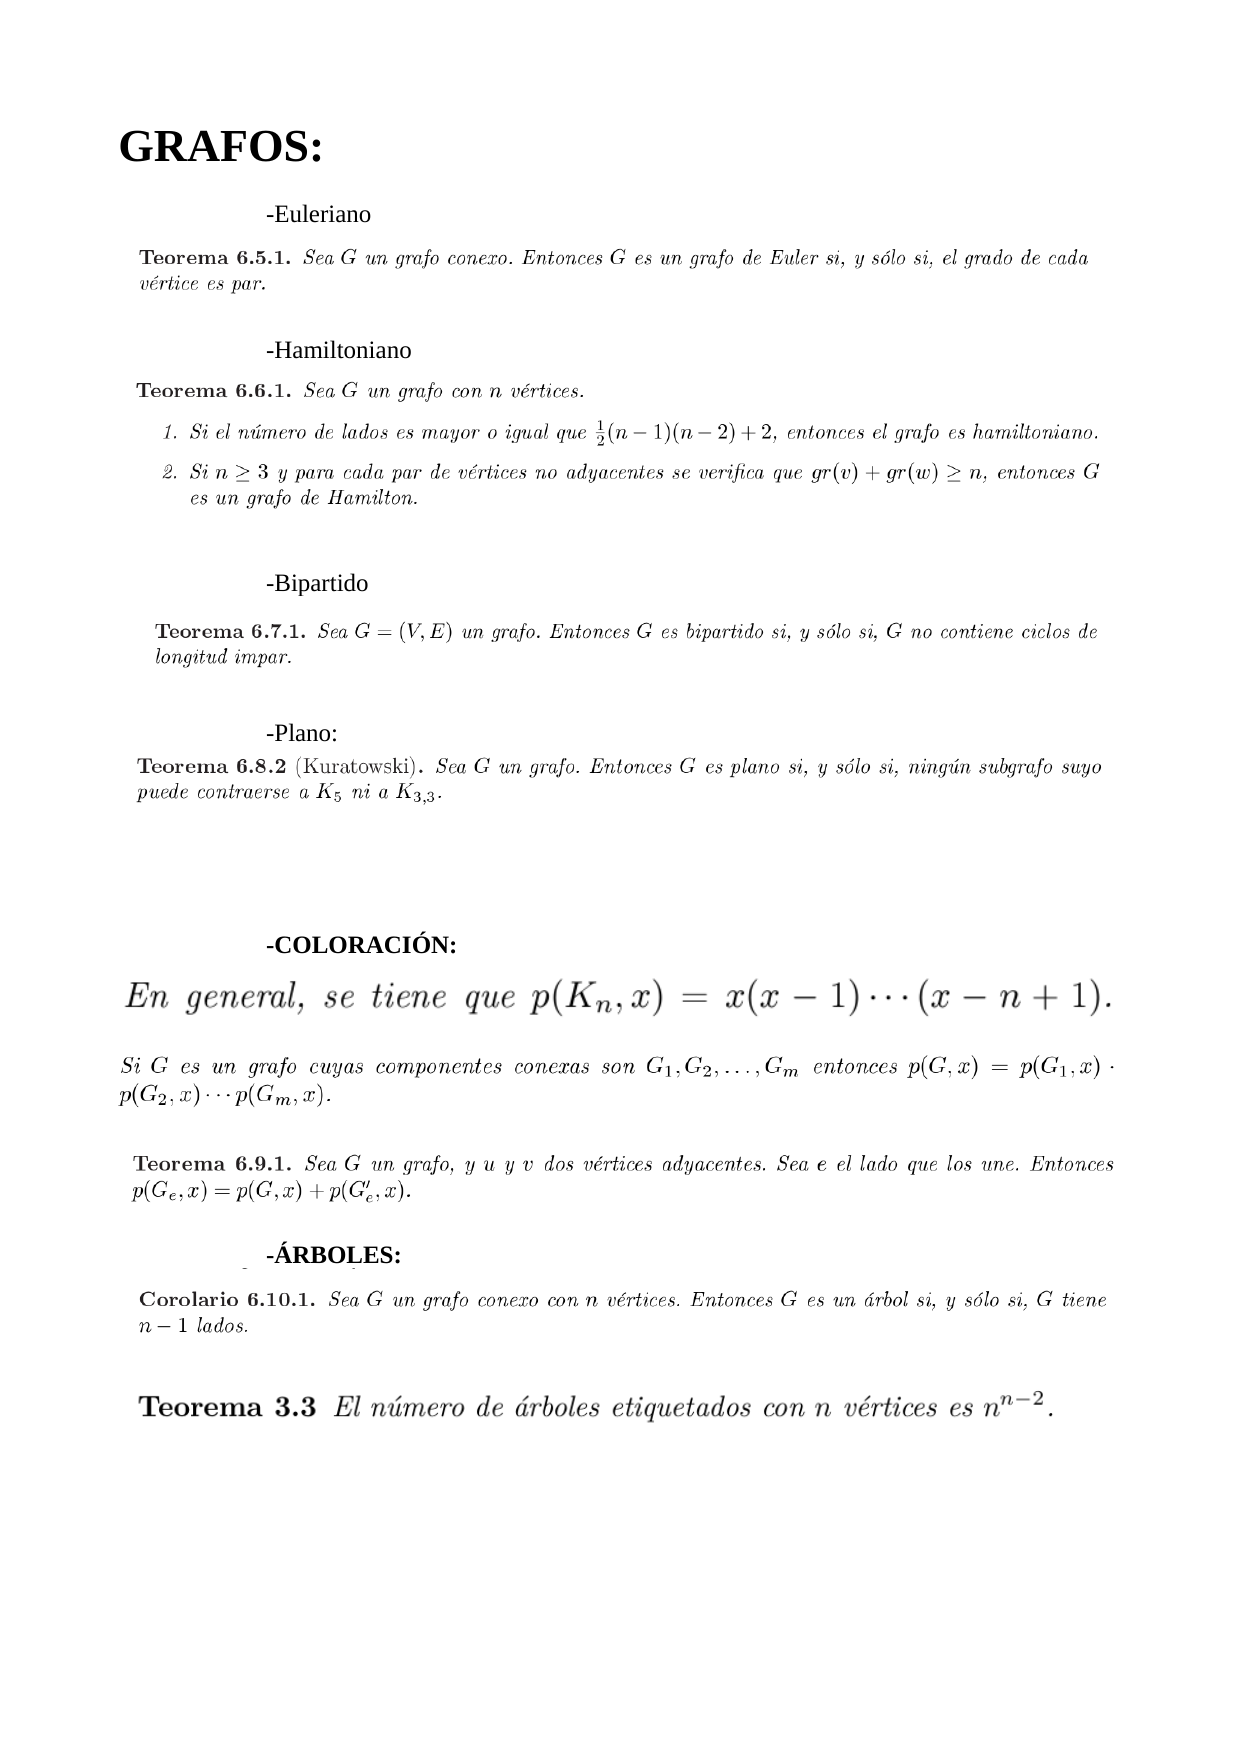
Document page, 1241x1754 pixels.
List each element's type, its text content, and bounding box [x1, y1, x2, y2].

text -Bipartido [118, 568, 1122, 596]
picture [118, 1143, 1123, 1212]
picture [118, 1048, 1123, 1115]
picture [118, 746, 1123, 815]
picture [118, 1368, 1123, 1433]
picture [118, 228, 1123, 307]
picture [118, 1268, 1123, 1340]
picture [118, 363, 1123, 518]
text -COLORACIÓN: [118, 930, 1122, 958]
picture [118, 596, 1123, 690]
text -Euleriano [118, 199, 1122, 228]
text -ÁRBOLES: [118, 1240, 1122, 1268]
text -Hamiltoniano [118, 335, 1122, 363]
text -Plano: [118, 718, 1122, 746]
picture [118, 958, 1123, 1020]
text GRAFOS: [118, 118, 1122, 171]
